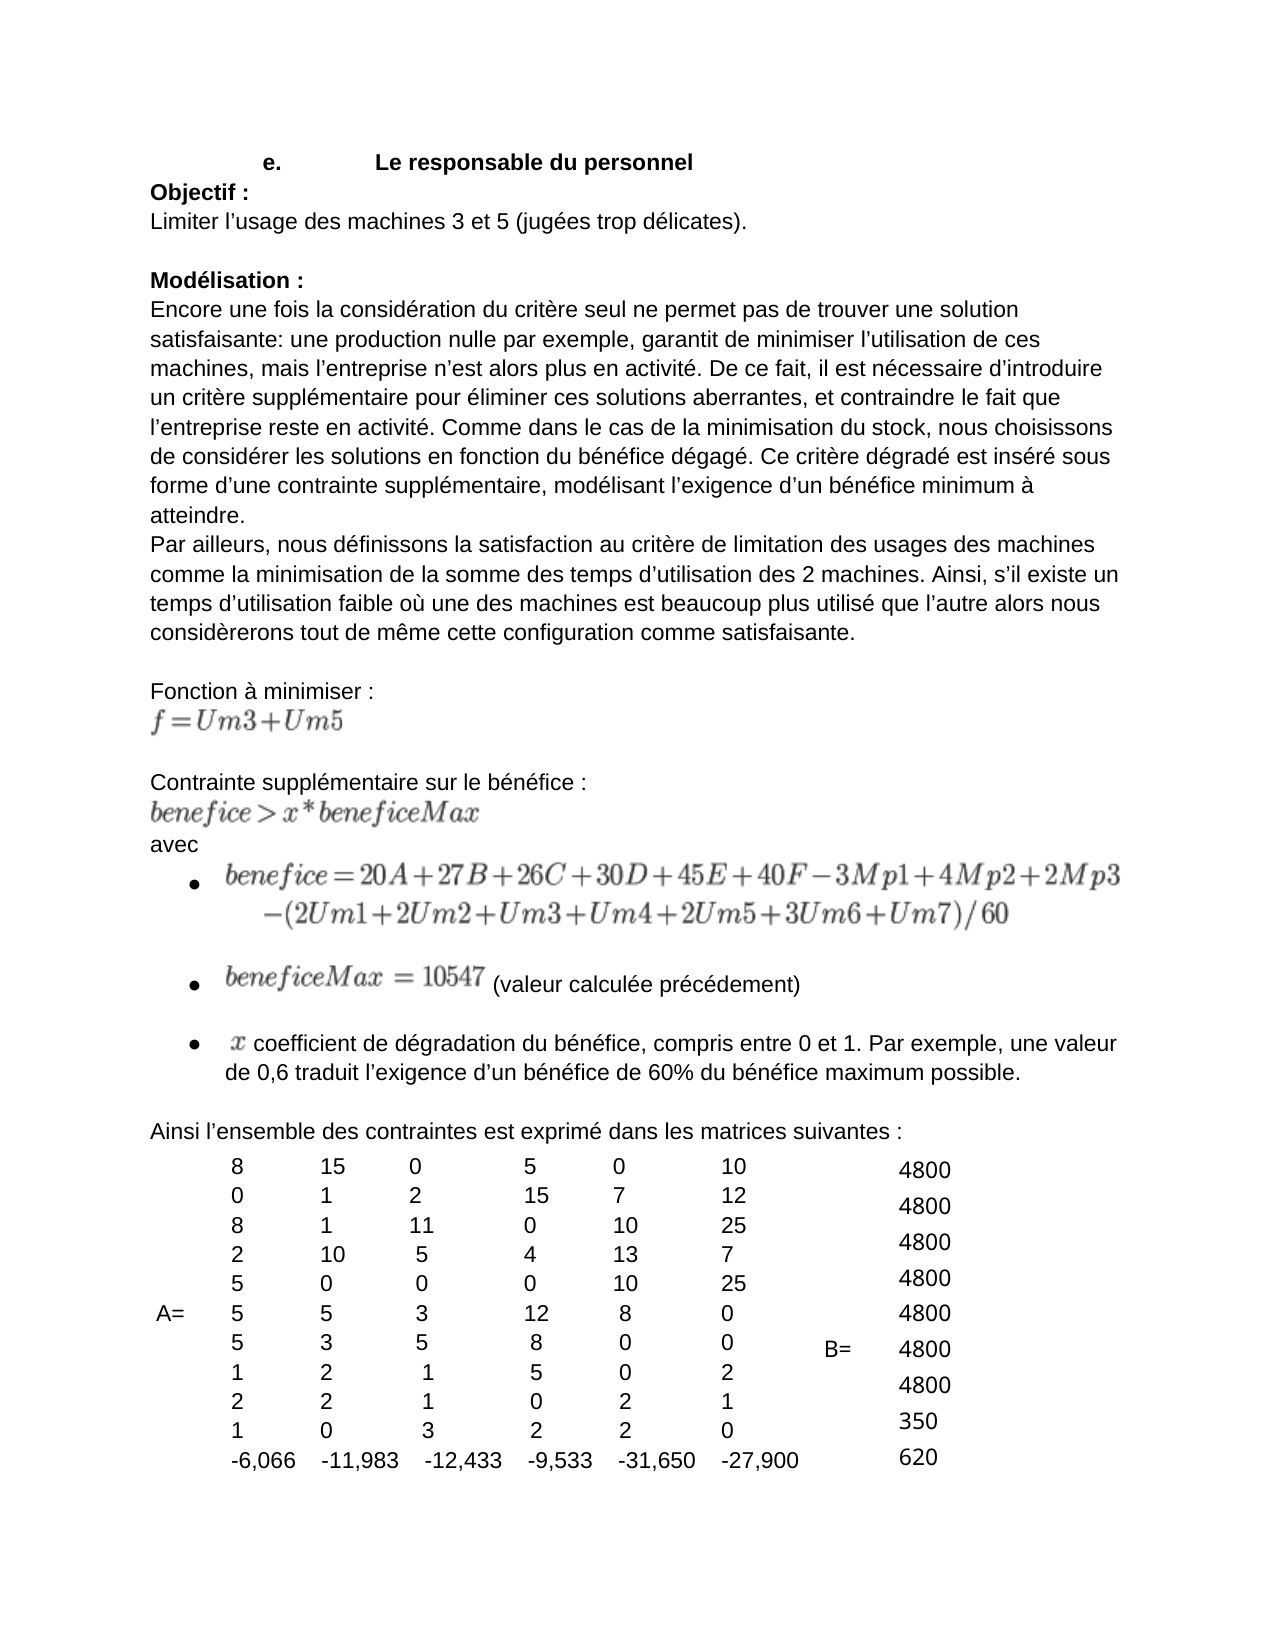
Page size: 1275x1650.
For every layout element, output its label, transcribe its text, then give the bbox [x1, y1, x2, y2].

list (valeur calculée précédement) [187, 964, 1125, 997]
text Contrainte supplémentaire sur le bénéfice : [150, 769, 1125, 795]
picture [150, 798, 480, 829]
text Encore une fois la considération du critère seul ne permet pas de trouver une solution satisfaisante: une production nulle par exemple, garantit de minimiser l’utilisation de ces machines, mais l’entreprise n’est alors plus en activité. De ce fait, il est nécessaire d’introduire un critère supplémentaire pour éliminer ces solutions aberrantes, et contraindre le fait que l’entreprise reste en activité. Comme dans le cas de la minimisation du stock, nous choisissons de considérer les solutions en fonction du bénéfice dégagé. Ce critère dégradé est inséré sous forme d’une contrainte supplémentaire, modélisant l’exigence d’un bénéfice minimum à atteindre. [150, 297, 1125, 528]
text Limiter l’usage des machines 3 et 5 (jugées trop délicates). [150, 209, 1125, 234]
list Le responsable du personnel [262, 150, 1125, 176]
table_header 4800 4800 4800 4800 4800 B= 4800 4800 350 620 485 [818, 1148, 1125, 1479]
text Ainsi l’ensemble des contraintes est exprimé dans les matrices suivantes : [150, 1118, 1125, 1144]
picture [225, 964, 486, 993]
table_header 8 15 0 5 0 10 0 1 2 15 7 12 8 1 11 0 10 25 2 10 5 4 13 7 5 0 0 0 10 25 A= 5 5 3 12 8 0 5 3 5 8 0 0 1 2 1 5 0 2 2 2 1 0 2 1 1 0 3 2 2 0 -6,066 -11,983 -12,433 -9,533 -31,650 -27,900 [150, 1148, 818, 1479]
text Modélisation : [150, 267, 1125, 293]
list coefficient de dégradation du bénéfice, compris entre 0 et 1. Par exemple, une valeur de 0,6 traduit l’exigence d’un bénéfice de 60% du bénéfice maximum possible. [187, 1030, 1125, 1085]
text Par ailleurs, nous définissons la satisfaction au critère de limitation des usages des machines comme la minimisation de la somme des temps d’utilisation des 2 machines. Ainsi, s’il existe un temps d’utilisation faible où une des machines est beaucoup plus utilisé que l’autre alors nous considèrerons tout de même cette configuration comme satisfaisante. [150, 532, 1125, 646]
picture [225, 1035, 247, 1052]
text avec [150, 832, 1125, 858]
text Objectif : [150, 179, 1125, 205]
text Fonction à minimiser : [150, 679, 1125, 704]
picture [263, 900, 1009, 932]
picture [225, 861, 1121, 892]
picture [150, 708, 343, 737]
